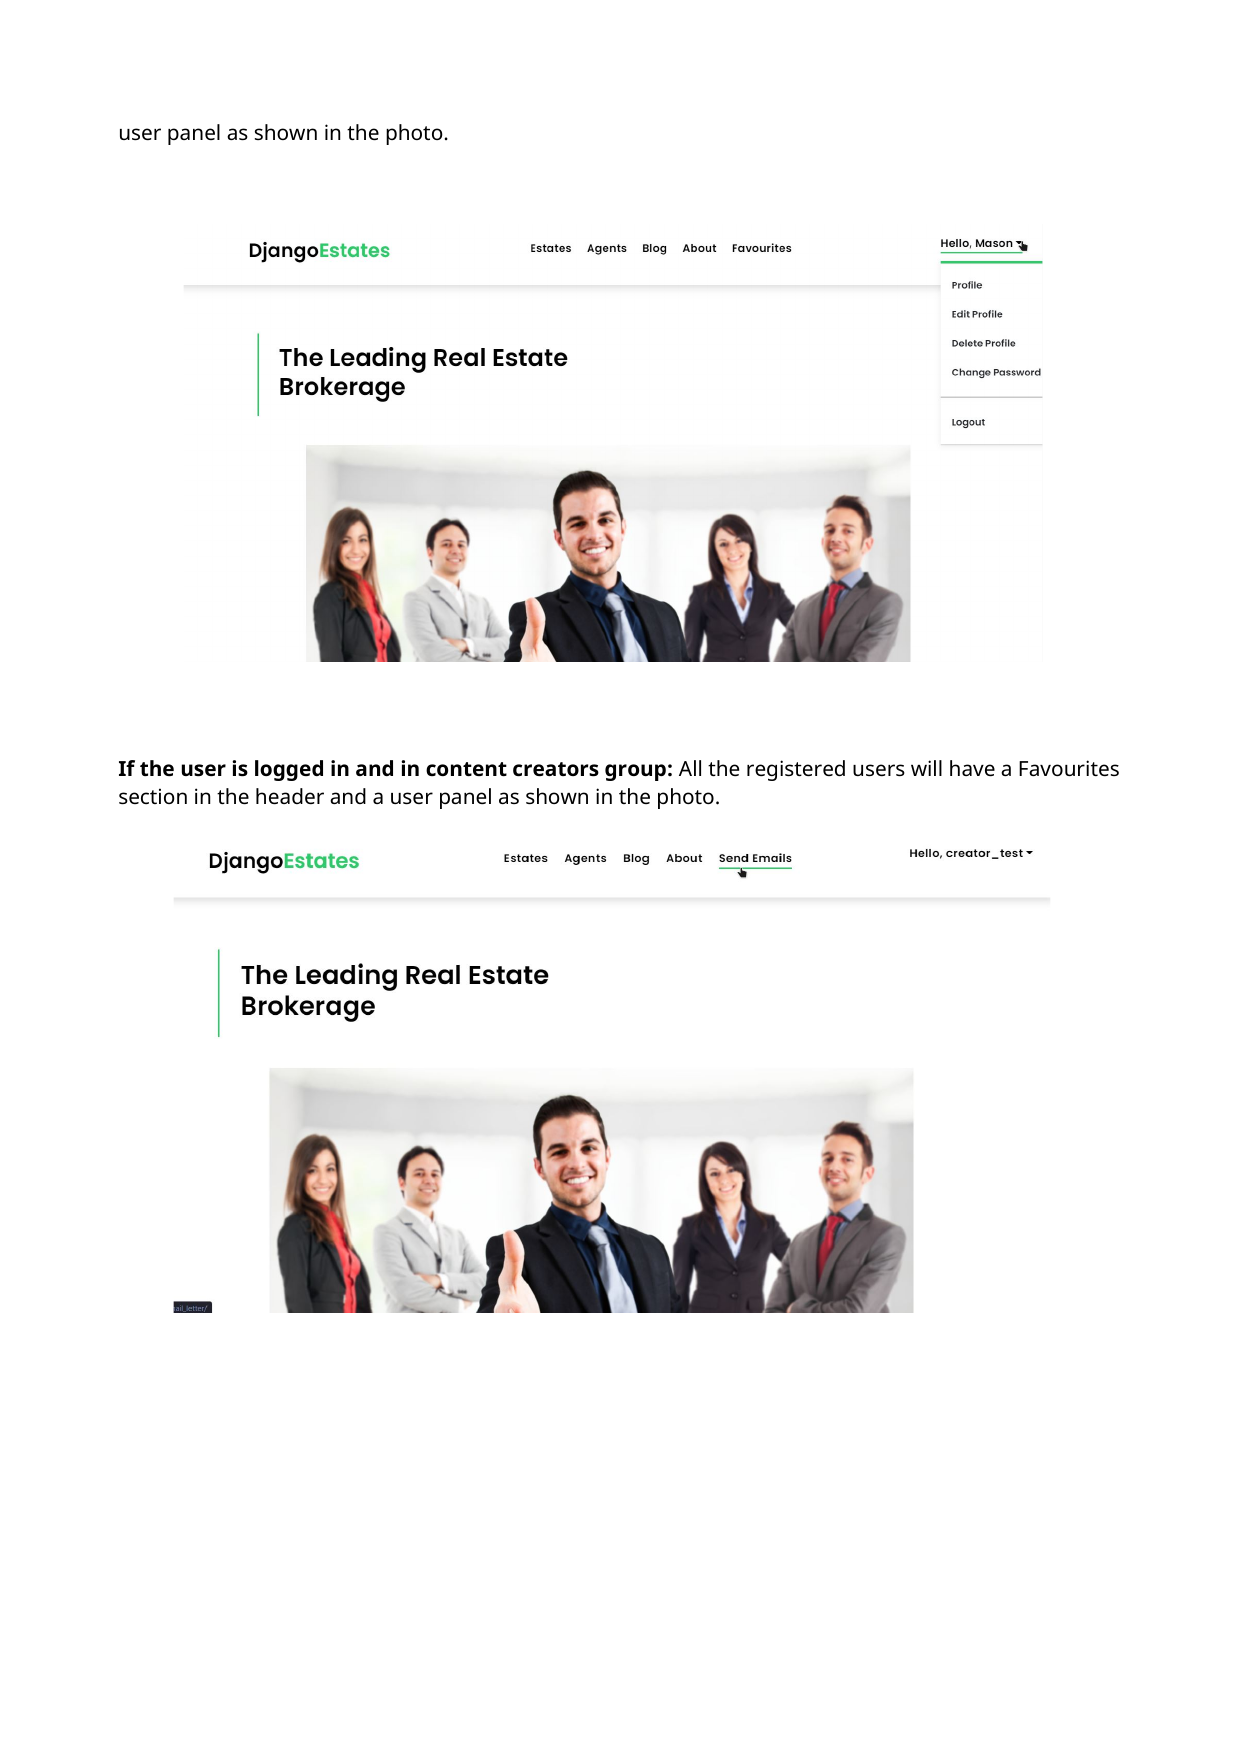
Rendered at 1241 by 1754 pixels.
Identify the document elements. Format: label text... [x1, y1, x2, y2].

text If the user is logged in and in content creators group: All the registered users will have a Favourites section in the header and a user panel as shown in the photo. [118, 754, 1122, 811]
picture [183, 224, 1043, 662]
text user panel as shown in the photo. [118, 118, 1122, 147]
picture [173, 832, 1051, 1313]
